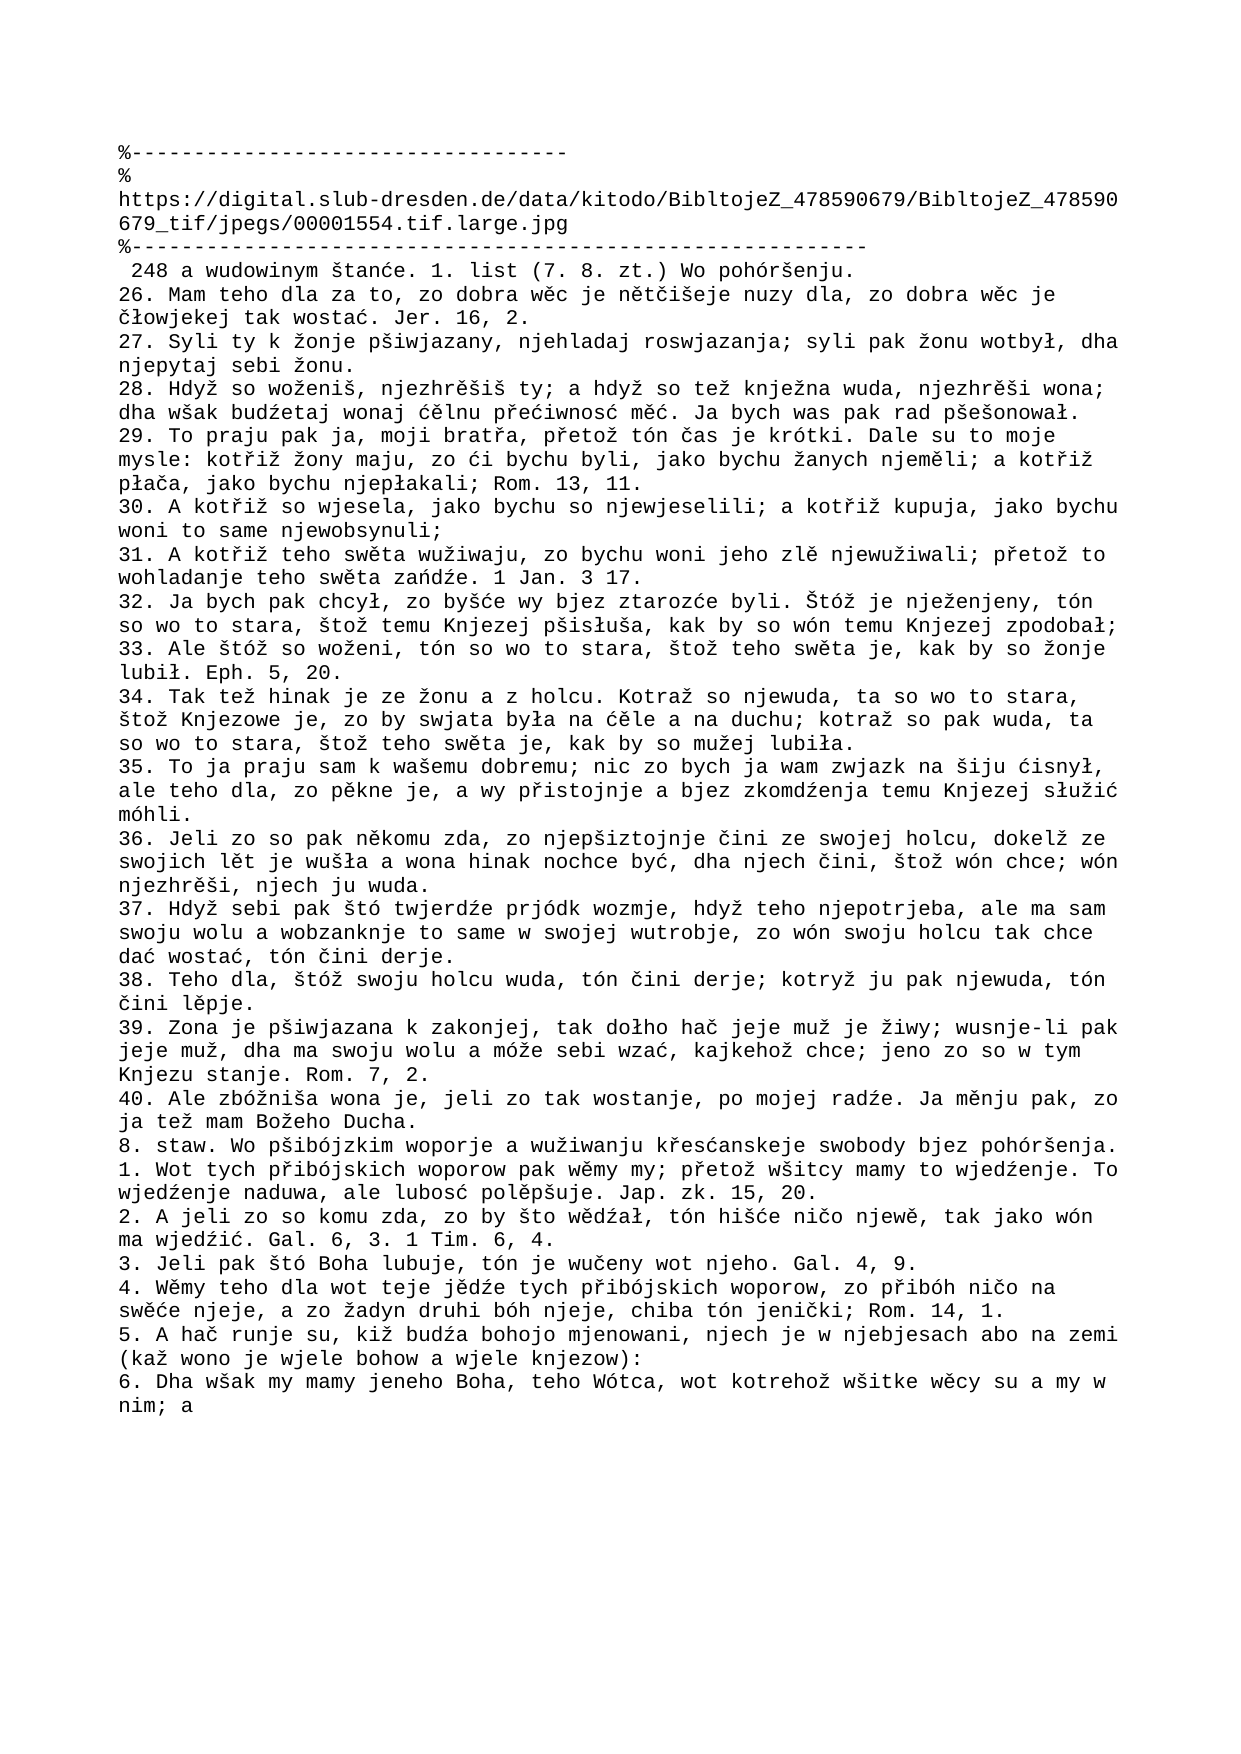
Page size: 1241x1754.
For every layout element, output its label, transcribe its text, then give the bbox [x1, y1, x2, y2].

text 30. A kotřiž so wjesela, jako bychu so njewjeselili; a kotřiž kupuja, jako bychu woni to same njewobsynuli; [118, 496, 1122, 544]
text 35. To ja praju sam k wašemu dobremu; nic zo bych ja wam zwjazk na šiju ćisnył, ale teho dla, zo pěkne je, a wy přistojnje a bjez zkomdźenja temu Knjezej słužić móhli. [118, 757, 1122, 827]
text 38. Teho dla, štóž swoju holcu wuda, tón čini derje; kotryž ju pak njewuda, tón čini lěpje. [118, 969, 1122, 1017]
text 29. To praju pak ja, moji bratřa, přetož tón čas je krótki. Dale su to moje mysle: kotřiž žony maju, zo ći bychu byli, jako bychu žanych njeměli; a kotřiž płača, jako bychu njepłakali; Rom. 13, 11. [118, 426, 1122, 496]
text 8. staw. Wo pšibójzkim woporje a wužiwanju křesćanskeje swobody bjez pohóršenja. [118, 1135, 1122, 1158]
text 26. Mam teho dla za to, zo dobra wěc je nětčišeje nuzy dla, zo dobra wěc je čłowjekej tak wostać. Jer. 16, 2. [118, 284, 1122, 331]
text 248 a wudowinym štanće. 1. list (7. 8. zt.) Wo pohóršenju. [118, 260, 1122, 284]
text 28. Hdyž so woženiš, njezhrěšiš ty; a hdyž so tež knježna wuda, njezhrěši wona; dha wšak budźetaj wonaj ćělnu přećiwnosć měć. Ja bych was pak rad pšešonował. [118, 378, 1122, 426]
text %----------------------------------- [118, 142, 1122, 165]
text 1. Wot tych přibójskich woporow pak wěmy my; přetož wšitcy mamy to wjedźenje. To wjedźenje naduwa, ale lubosć polěpšuje. Jap. zk. 15, 20. [118, 1158, 1122, 1206]
text 39. Zona je pšiwjazana k zakonjej, tak dołho hač jeje muž je žiwy; wusnje-li pak jeje muž, dha ma swoju wolu a móže sebi wzać, kajkehož chce; jeno zo so w tym Knjezu stanje. Rom. 7, 2. [118, 1017, 1122, 1088]
text %----------------------------------------------------------- [118, 236, 1122, 260]
text 31. A kotřiž teho swěta wužiwaju, zo bychu woni jeho zlě njewužiwali; přetož to wohladanje teho swěta zańdźe. 1 Jan. 3 17. [118, 544, 1122, 591]
text % https://digital.slub-dresden.de/data/kitodo/BibltojeZ_478590679/BibltojeZ_478590679_tif/jpegs/00001554.tif.large.jpg [118, 165, 1122, 236]
text 4. Wěmy teho dla wot teje jědźe tych přibójskich woporow, zo přibóh ničo na swěće njeje, a zo žadyn druhi bóh njeje, chiba tón jenički; Rom. 14, 1. [118, 1277, 1122, 1324]
text 2. A jeli zo so komu zda, zo by što wědźał, tón hišće ničo njewě, tak jako wón ma wjedźić. Gal. 6, 3. 1 Tim. 6, 4. [118, 1206, 1122, 1253]
text 3. Jeli pak štó Boha lubuje, tón je wučeny wot njeho. Gal. 4, 9. [118, 1253, 1122, 1277]
text 34. Tak tež hinak je ze žonu a z holcu. Kotraž so njewuda, ta so wo to stara, štož Knjezowe je, zo by swjata była na ćěle a na duchu; kotraž so pak wuda, ta so wo to stara, štož teho swěta je, kak by so mužej lubiła. [118, 686, 1122, 757]
text 27. Syli ty k žonje pšiwjazany, njehladaj roswjazanja; syli pak žonu wotbył, dha njepytaj sebi žonu. [118, 331, 1122, 378]
text 37. Hdyž sebi pak štó twjerdźe prjódk wozmje, hdyž teho njepotrjeba, ale ma sam swoju wolu a wobzanknje to same w swojej wutrobje, zo wón swoju holcu tak chce dać wostać, tón čini derje. [118, 898, 1122, 969]
text 32. Ja bych pak chcył, zo byšće wy bjez ztarozće byli. Štóž je nježenjeny, tón so wo to stara, štož temu Knjezej pšisłuša, kak by so wón temu Knjezej zpodobał; [118, 591, 1122, 638]
text 6. Dha wšak my mamy jeneho Boha, teho Wótca, wot kotrehož wšitke wěcy su a my w nim; a [118, 1371, 1122, 1419]
text 5. A hač runje su, kiž budźa bohojo mjenowani, njech je w njebjesach abo na zemi (kaž wono je wjele bohow a wjele knjezow): [118, 1324, 1122, 1371]
text 33. Ale štóž so woženi, tón so wo to stara, štož teho swěta je, kak by so žonje lubił. Eph. 5, 20. [118, 638, 1122, 686]
text 36. Jeli zo so pak někomu zda, zo njepšiztojnje čini ze swojej holcu, dokelž ze swojich lět je wušła a wona hinak nochce być, dha njech čini, štož wón chce; wón njezhrěši, njech ju wuda. [118, 827, 1122, 898]
text 40. Ale zbóžniša wona je, jeli zo tak wostanje, po mojej radźe. Ja měnju pak, zo ja tež mam Božeho Ducha. [118, 1088, 1122, 1135]
